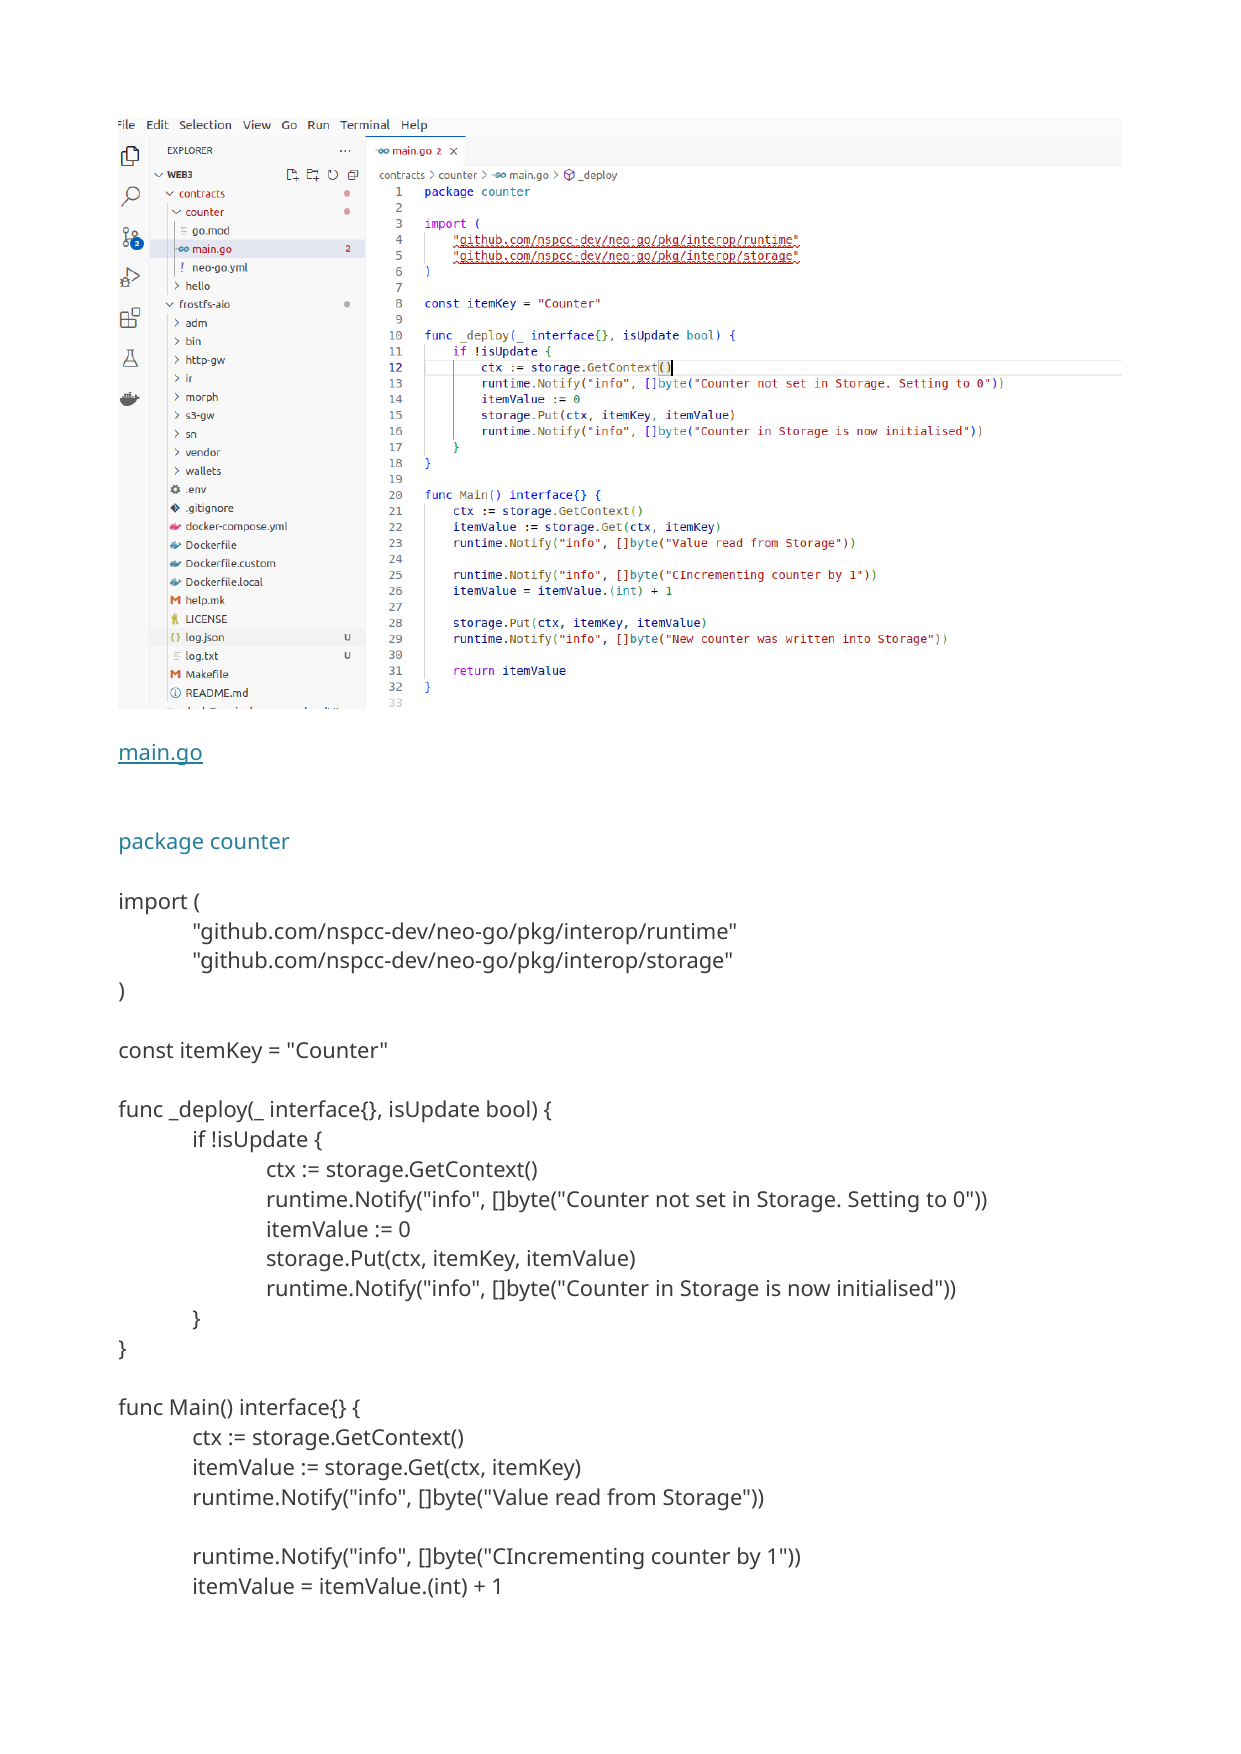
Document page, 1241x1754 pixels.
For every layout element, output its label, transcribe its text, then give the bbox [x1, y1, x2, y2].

text import ( [118, 886, 1122, 916]
text itemValue := 0 [118, 1214, 1122, 1243]
text func _deploy(_ interface{}, isUpdate bool) { [118, 1094, 1122, 1124]
text runtime.Notify("info", []byte("Value read from Storage")) [118, 1482, 1122, 1512]
text runtime.Notify("info", []byte("Counter in Storage is now initialised")) [118, 1273, 1122, 1303]
text ctx := storage.GetContext() [118, 1422, 1122, 1452]
text "github.com/nspcc-dev/neo-go/pkg/interop/runtime" [118, 916, 1122, 946]
text package counter [118, 826, 1122, 856]
text itemValue := storage.Get(ctx, itemKey) [118, 1452, 1122, 1482]
text } [118, 1303, 1122, 1333]
picture [118, 118, 1123, 709]
text ) [118, 975, 1122, 1005]
text func Main() interface{} { [118, 1392, 1122, 1422]
text main.go [118, 737, 1122, 767]
text runtime.Notify("info", []byte("Counter not set in Storage. Setting to 0")) [118, 1184, 1122, 1214]
text } [118, 1333, 1122, 1363]
text storage.Put(ctx, itemKey, itemValue) [118, 1243, 1122, 1273]
text "github.com/nspcc-dev/neo-go/pkg/interop/storage" [118, 946, 1122, 975]
text if !isUpdate { [118, 1124, 1122, 1154]
text runtime.Notify("info", []byte("CIncrementing counter by 1")) [118, 1541, 1122, 1571]
text const itemKey = "Counter" [118, 1035, 1122, 1065]
text itemValue = itemValue.(int) + 1 [118, 1571, 1122, 1601]
text ctx := storage.GetContext() [118, 1154, 1122, 1184]
